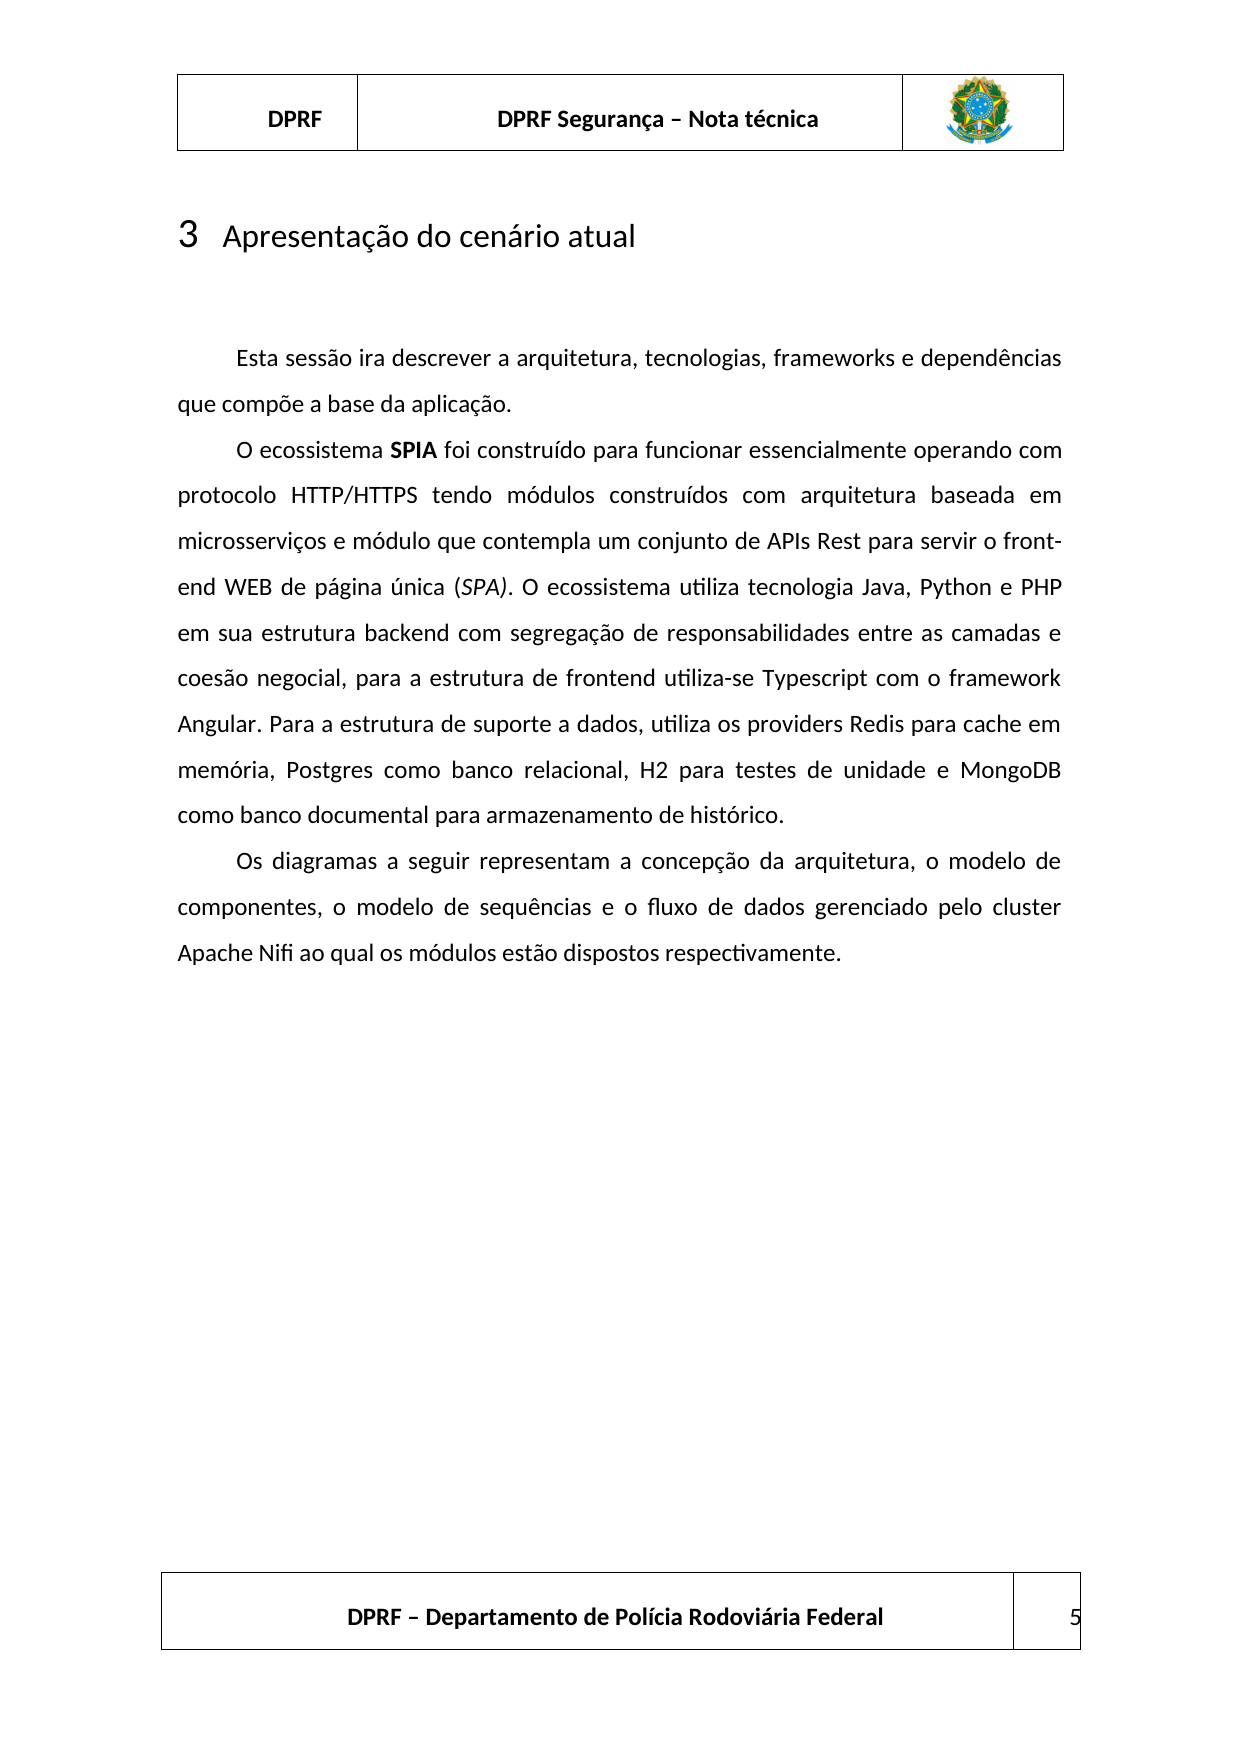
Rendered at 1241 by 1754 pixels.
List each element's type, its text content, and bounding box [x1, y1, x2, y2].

picture [944, 75, 1020, 149]
subtitle Apresentação do cenário atual [177, 207, 1063, 257]
text Os diagramas a seguir representam a concepção da arquitetura, o modelo de componentes, o modelo de sequências e o fluxo de dados gerenciado pelo cluster Apache Nifi ao qual os módulos estão dispostos respectivamente. [177, 845, 1063, 967]
text O ecossistema SPIA foi construído para funcionar essencialmente operando com protocolo HTTP/HTTPS tendo módulos construídos com arquitetura baseada em microsserviços e módulo que contempla um conjunto de APIs Rest para servir o front-end WEB de página única (SPA). O ecossistema utiliza tecnologia Java, Python e PHP em sua estrutura backend com segregação de responsabilidades entre as camadas e coesão negocial, para a estrutura de frontend utiliza-se Typescript com o framework Angular. Para a estrutura de suporte a dados, utiliza os providers Redis para cache em memória, Postgres como banco relacional, H2 para testes de unidade e MongoDB como banco documental para armazenamento de histórico. [177, 434, 1063, 830]
text Esta sessão ira descrever a arquitetura, tecnologias, frameworks e dependências que compõe a base da aplicação. [177, 342, 1063, 419]
